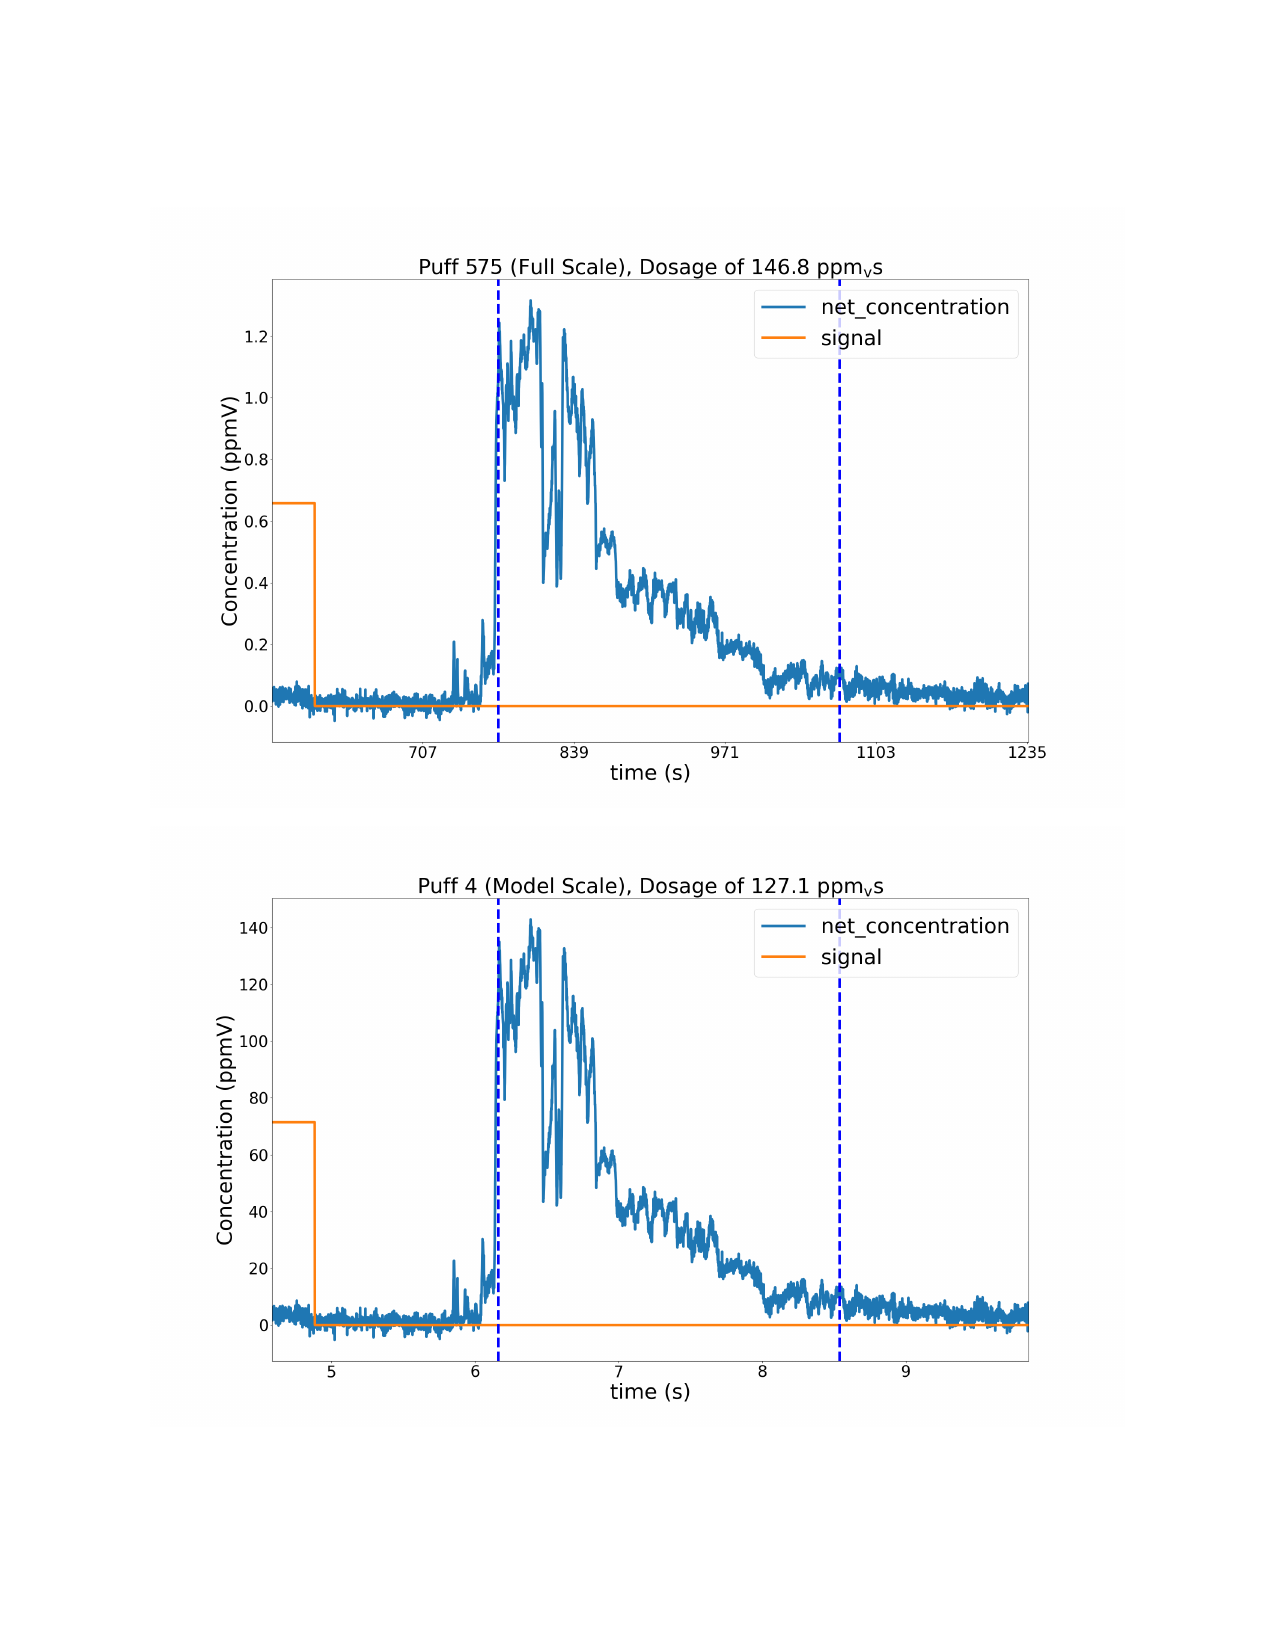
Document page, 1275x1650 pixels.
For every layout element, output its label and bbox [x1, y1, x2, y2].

picture [150, 207, 1125, 808]
picture [150, 826, 1125, 1427]
